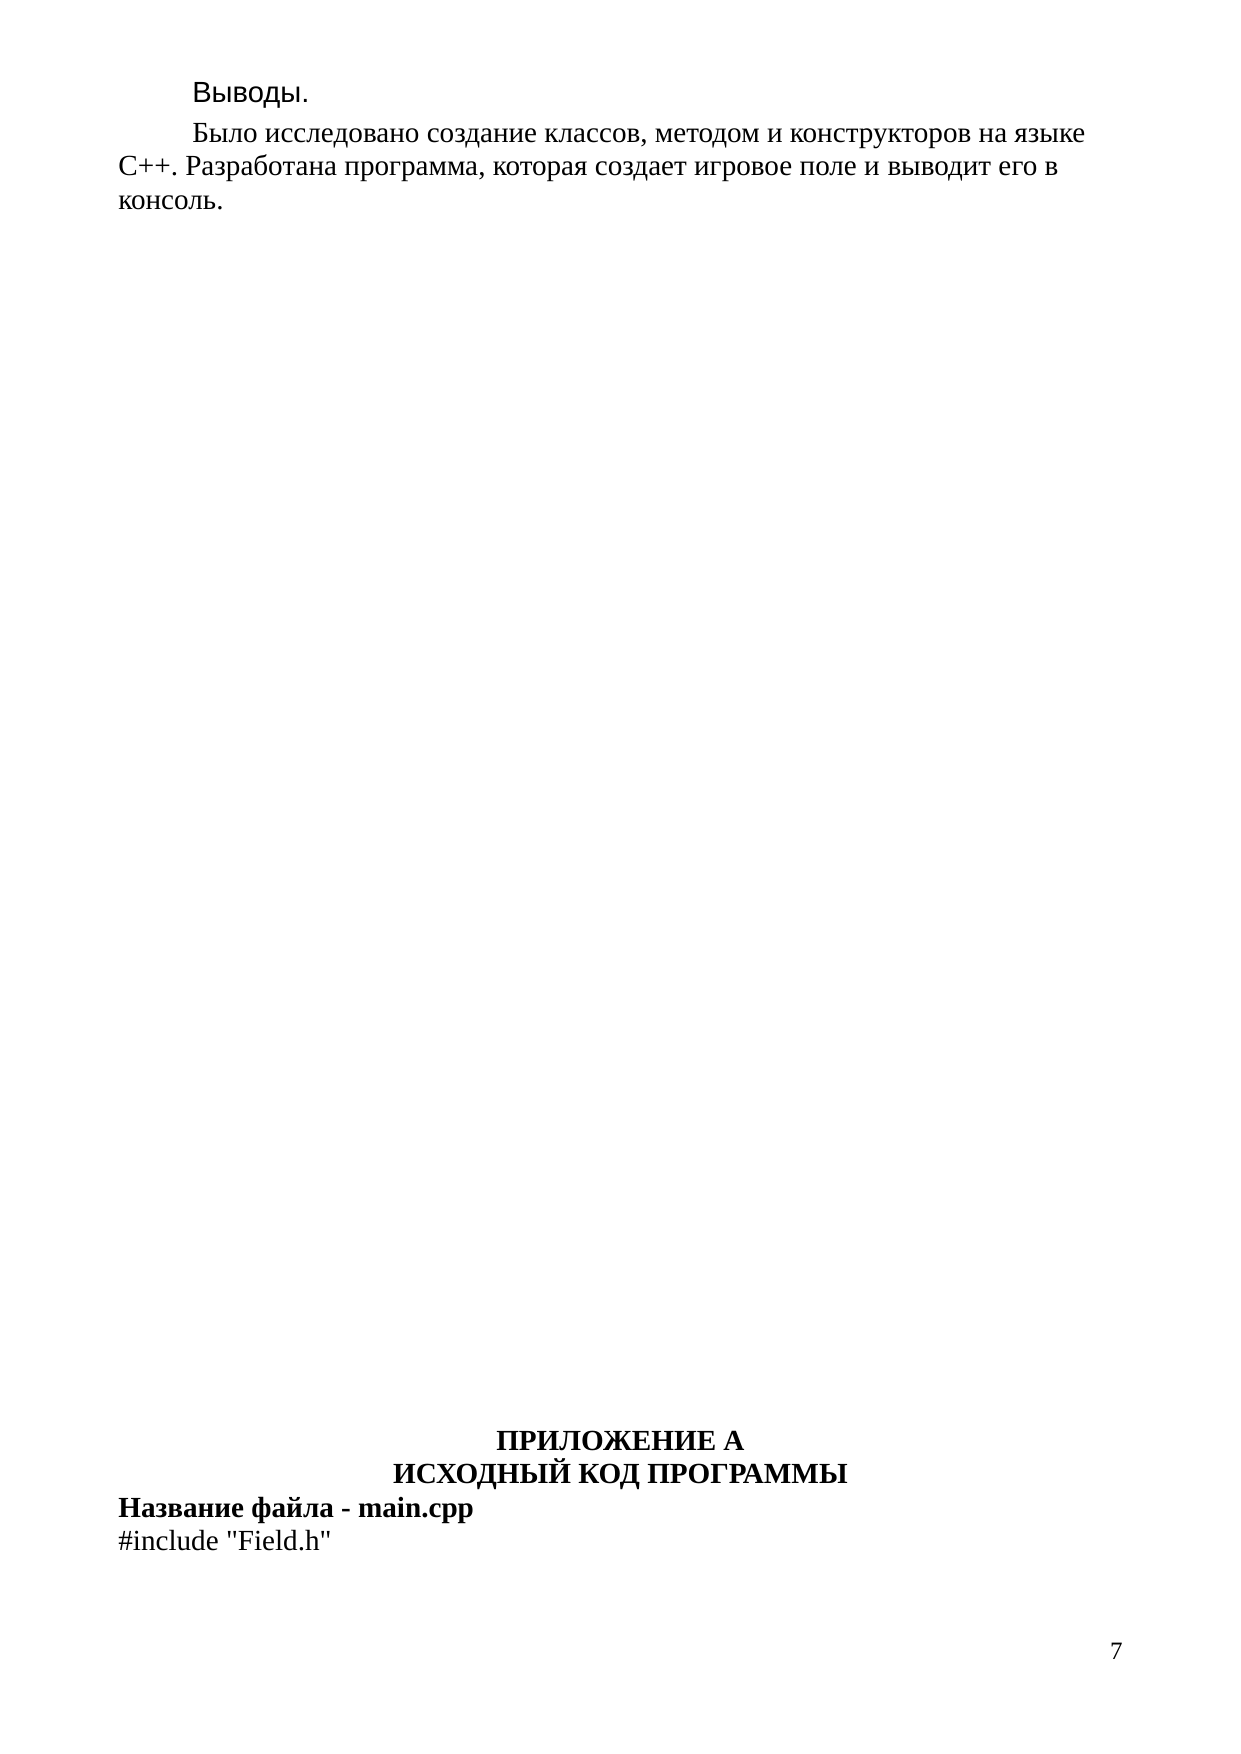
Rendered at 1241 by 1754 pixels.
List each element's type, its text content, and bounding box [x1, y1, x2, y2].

text #include "Field.h" [118, 1523, 1122, 1557]
text ИСХОДНЫЙ КОД ПРОГРАММЫ [118, 1456, 1122, 1490]
subtitle Выводы. [118, 75, 1122, 108]
text Название файла - main.cpp [118, 1490, 1122, 1523]
text ПРИЛОЖЕНИЕ А [118, 1423, 1122, 1456]
text Было исследовано создание классов, методом и конструкторов на языке C++. Разработана программа, которая создает игровое поле и выводит его в консоль. [118, 115, 1122, 215]
